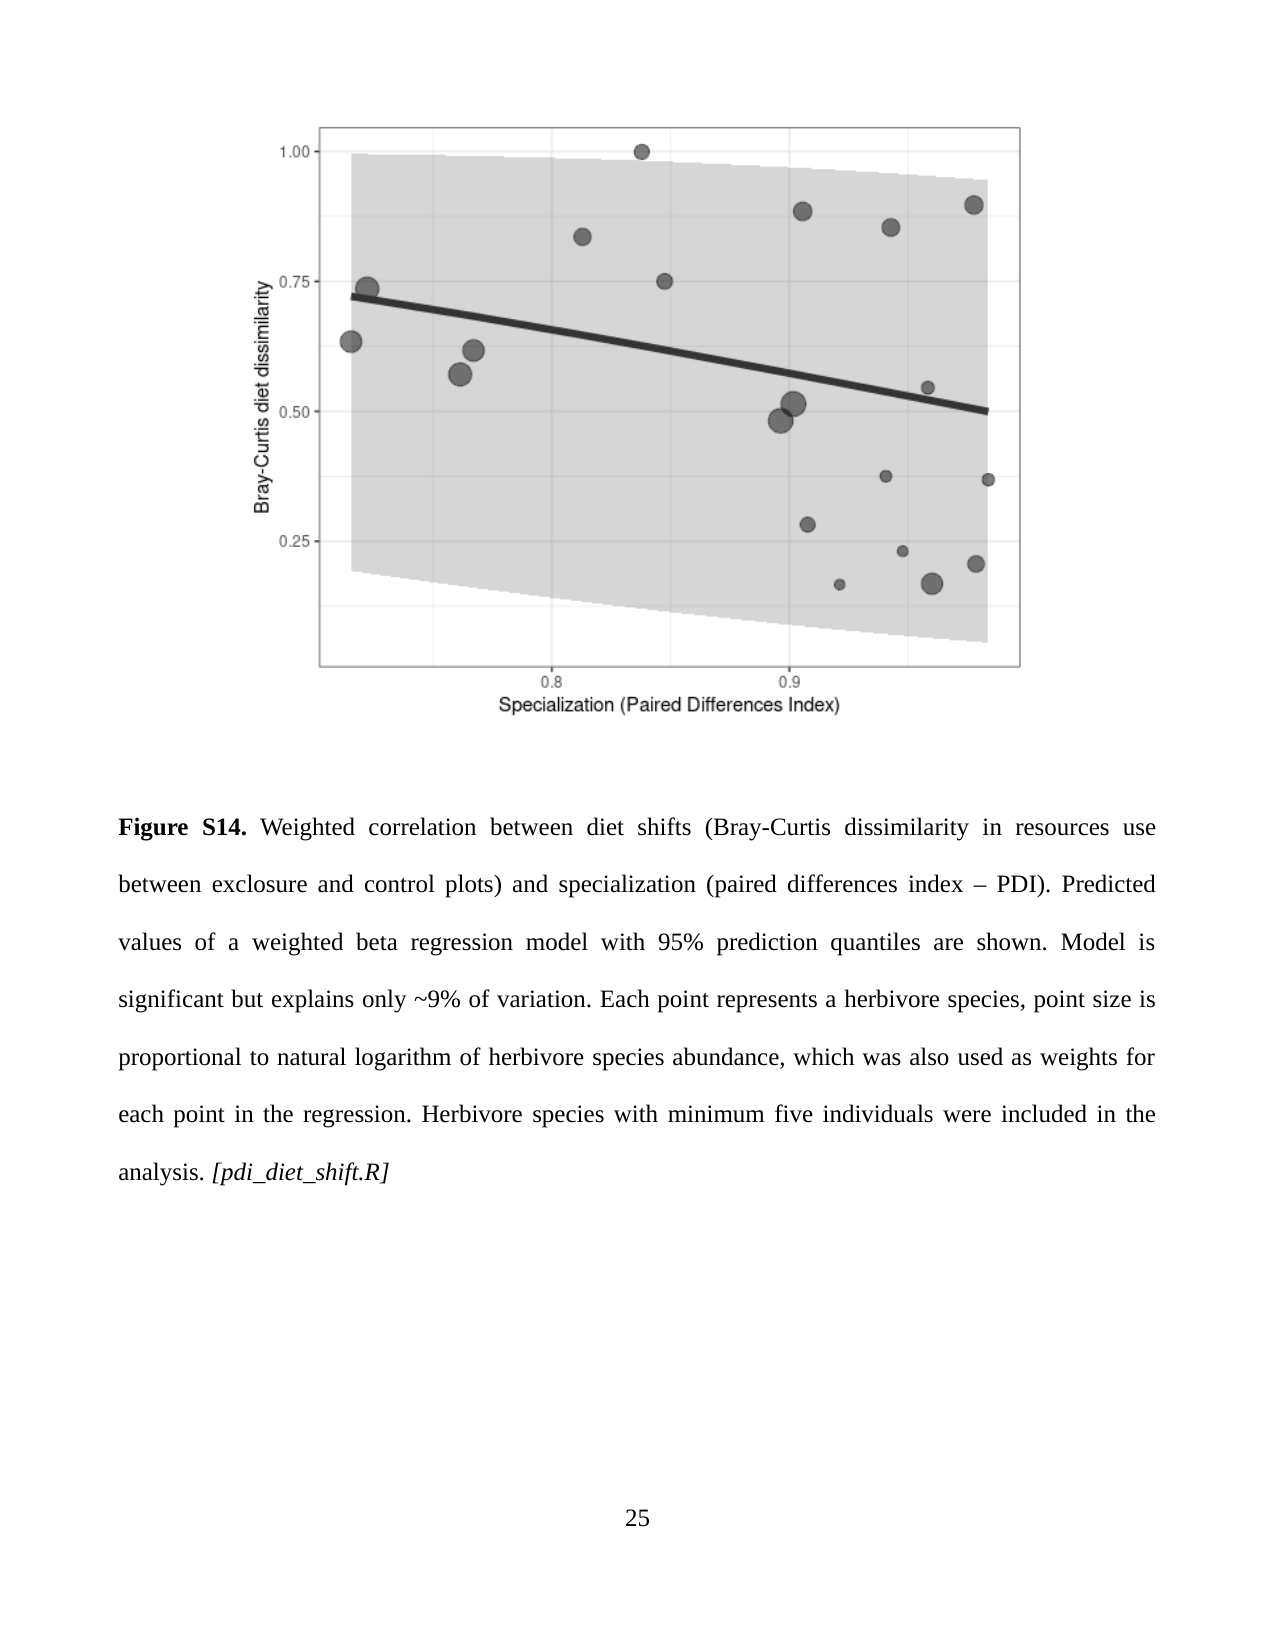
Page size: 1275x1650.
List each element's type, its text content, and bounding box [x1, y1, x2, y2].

picture [245, 118, 1030, 726]
text Figure S14. Weighted correlation between diet shifts (Bray-Curtis dissimilarity in resources use between exclosure and control plots) and specialization (paired differences index – PDI). Predicted values of a weighted beta regression model with 95% prediction quantiles are shown. Model is significant but explains only ~9% of variation. Each point represents a herbivore species, point size is proportional to natural logarithm of herbivore species abundance, which was also used as weights for each point in the regression. Herbivore species with minimum five individuals were included in the analysis. [pdi_diet_shift.R] [118, 812, 1157, 1185]
